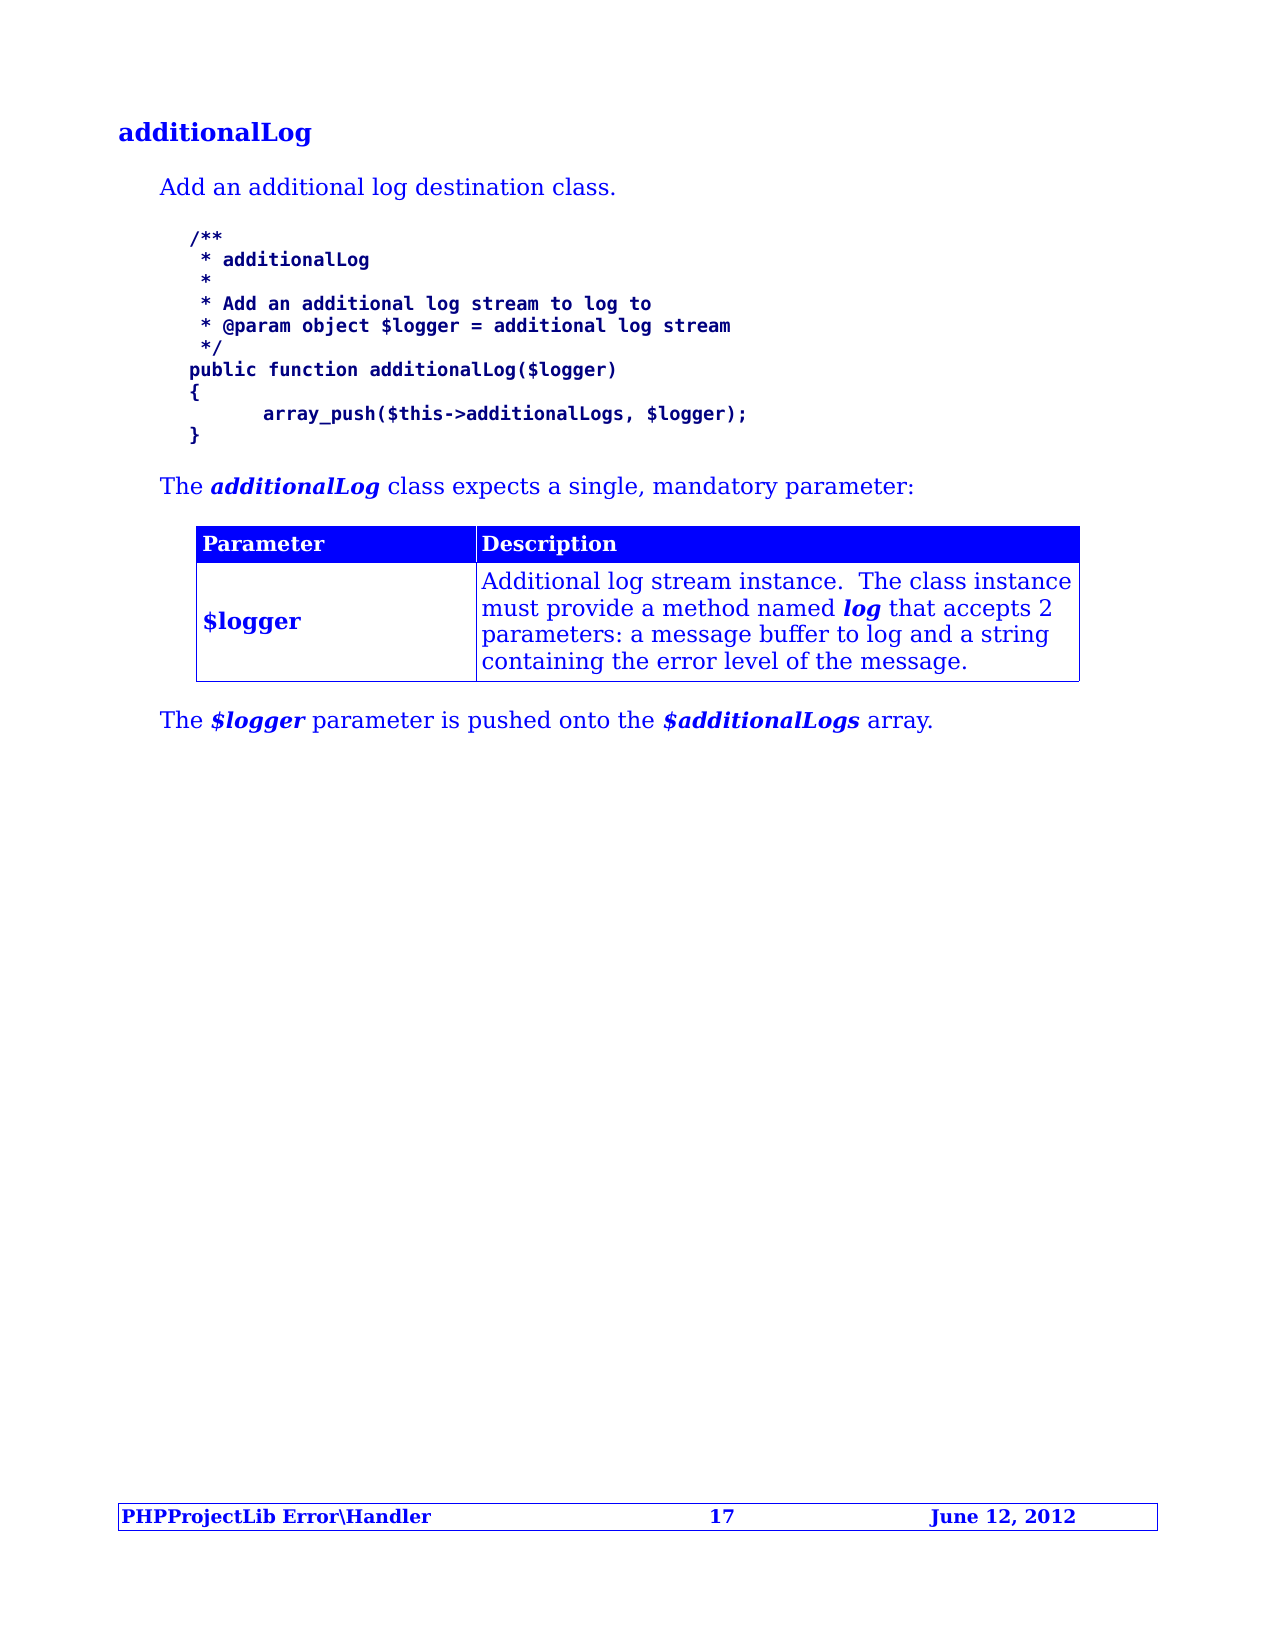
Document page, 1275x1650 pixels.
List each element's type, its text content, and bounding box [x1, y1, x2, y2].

list * @param object $logger = additional log stream [189, 315, 1157, 337]
table_cell Additional log stream instance. The class instance must provide a method named log that accepts 2 parameters: a message buffer to log and a string containing the error level of the message. [477, 563, 1079, 681]
list * Add an additional log stream to log to [189, 293, 1157, 315]
list } [189, 424, 1157, 446]
title additionalLog [118, 118, 1157, 147]
table_header Description [477, 527, 1079, 562]
list array_push($this->additionalLogs, $logger); [189, 402, 1157, 424]
text The $logger parameter is pushed onto the $additionalLogs array. [159, 707, 1157, 734]
list { [189, 381, 1157, 402]
list * additionalLog [189, 249, 1157, 271]
list * [189, 271, 1157, 293]
list */ [189, 337, 1157, 359]
list /** [189, 227, 1157, 249]
list public function additionalLog($logger) [189, 359, 1157, 381]
text Add an additional log destination class. [159, 174, 1157, 201]
table_header Parameter [197, 527, 476, 562]
table_cell $logger [197, 563, 476, 681]
text The additionalLog class expects a single, mandatory parameter: [159, 473, 1157, 499]
